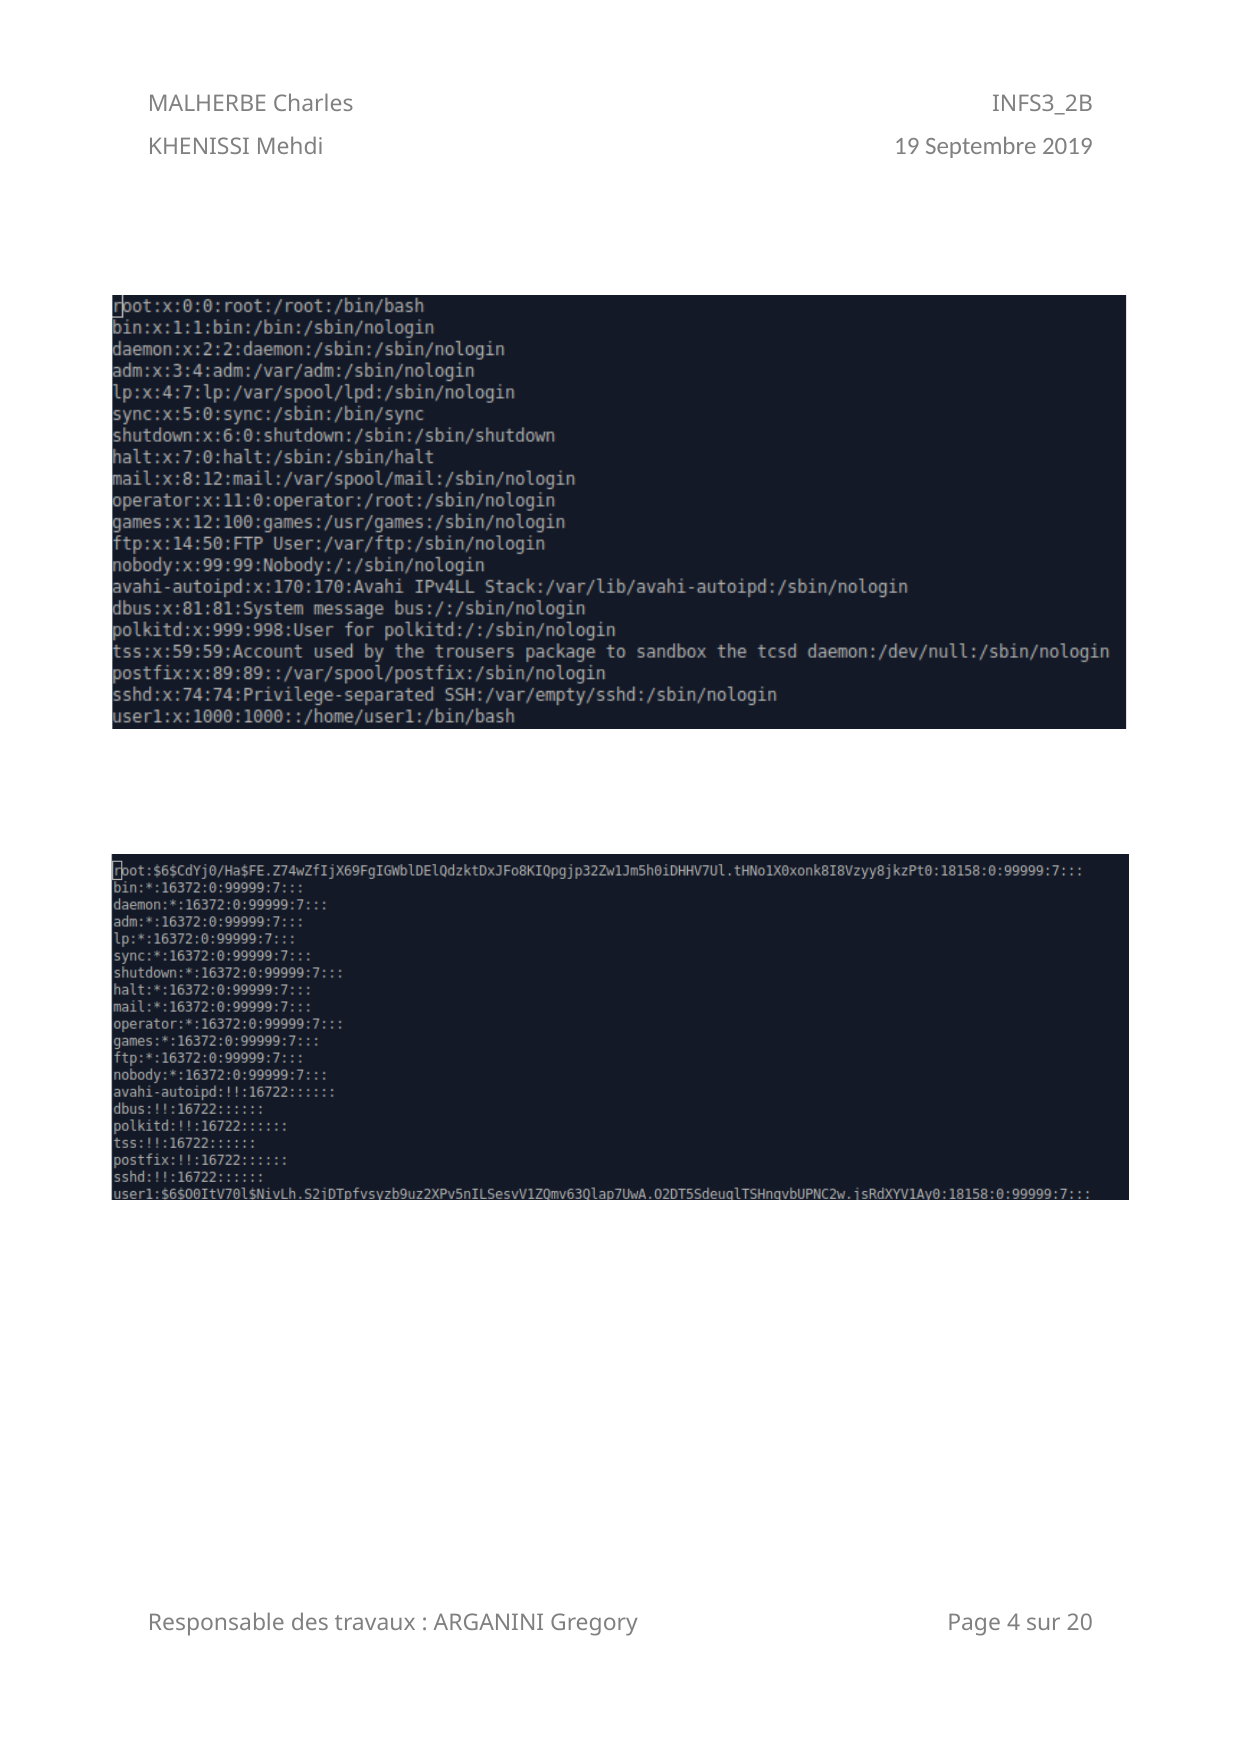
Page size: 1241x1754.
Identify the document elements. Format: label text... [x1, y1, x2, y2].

text Illustration 5 : Affichage du fichier /etc/passwd [112, 274, 1126, 295]
text Illustration 6 : Affichage du fichier /etc/group [111, 833, 1129, 854]
